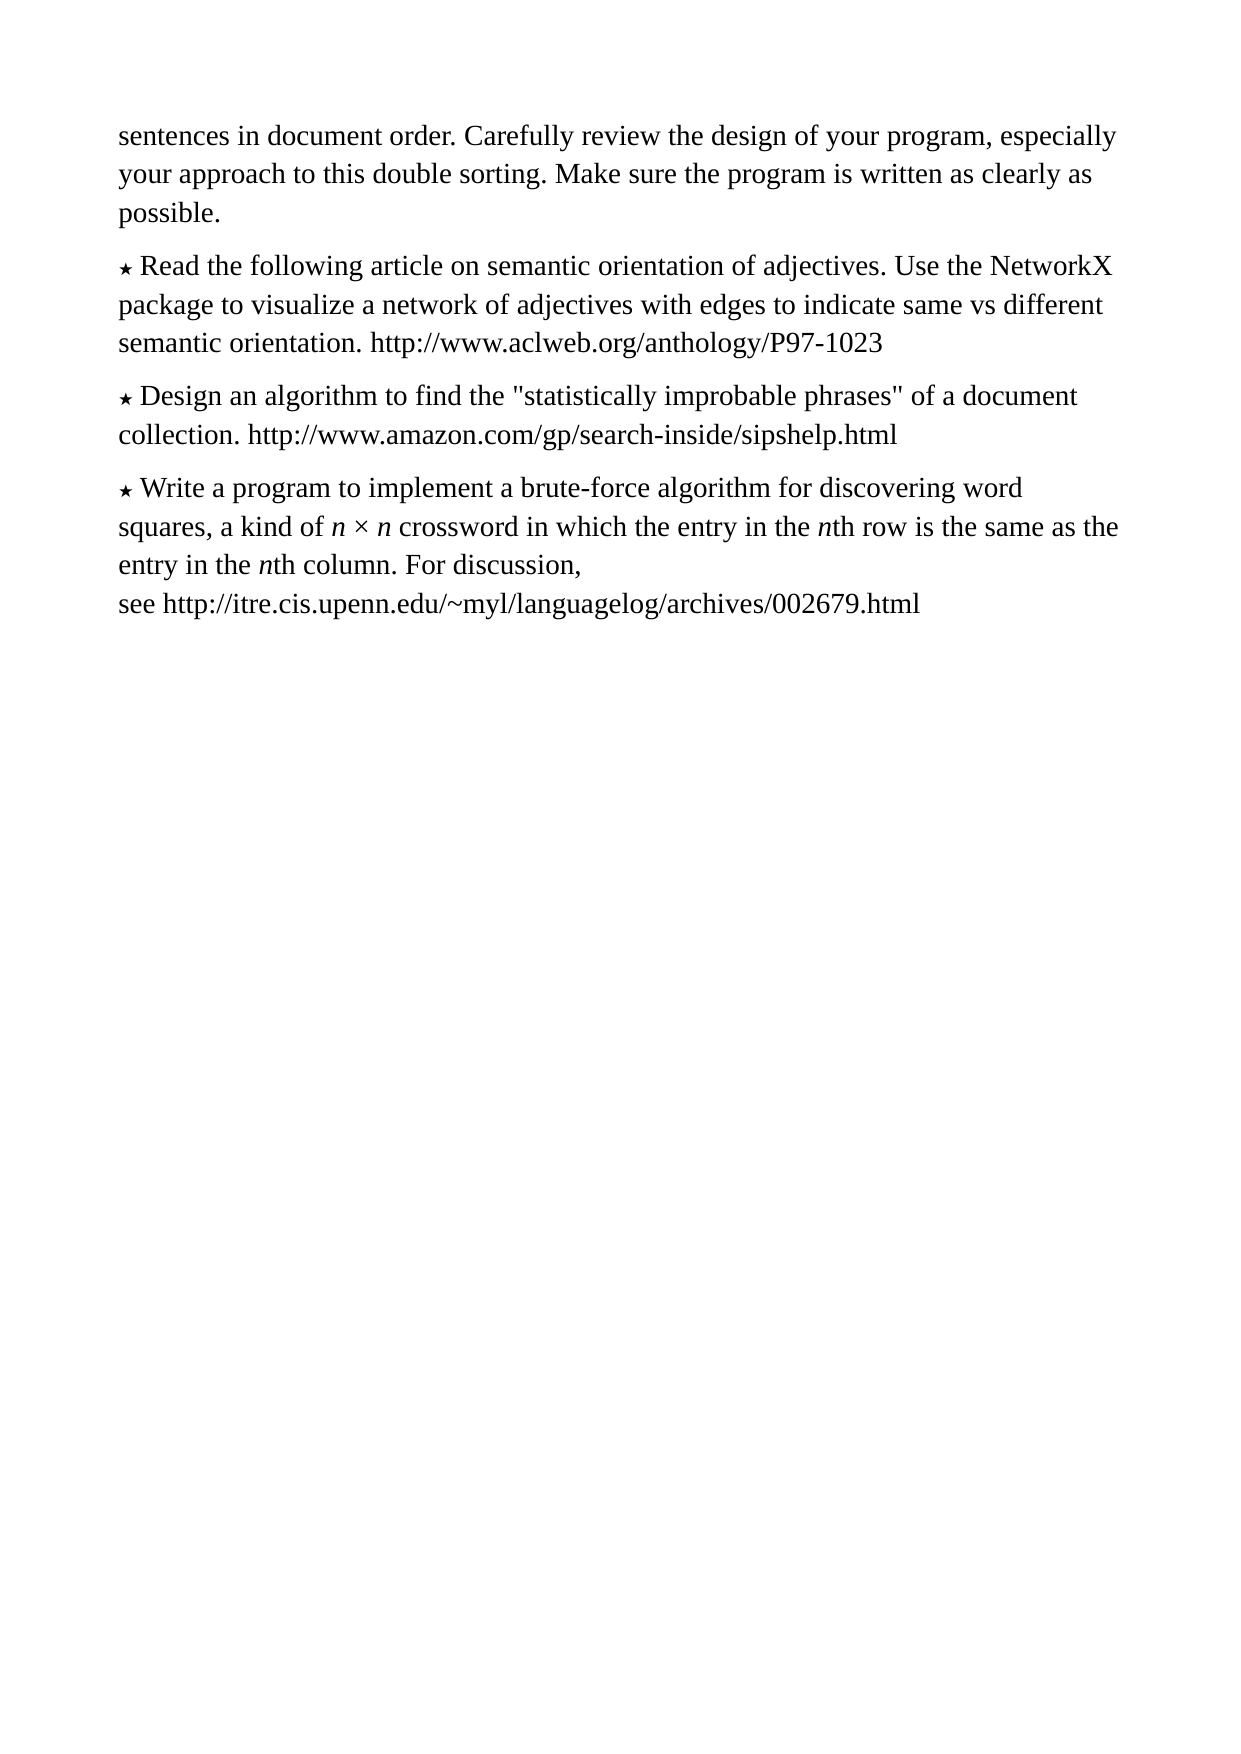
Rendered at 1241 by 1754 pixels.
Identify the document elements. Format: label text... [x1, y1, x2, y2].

text sentences in document order. Carefully review the design of your program, especially your approach to this double sorting. Make sure the program is written as clearly as possible. [118, 118, 1122, 229]
text ★ Read the following article on semantic orientation of adjectives. Use the NetworkX package to visualize a network of adjectives with edges to indicate same vs different semantic orientation. http://www.aclweb.org/anthology/P97-1023 [118, 248, 1122, 359]
text ★ Design an algorithm to find the "statistically improbable phrases" of a document collection. http://www.amazon.com/gp/search-inside/sipshelp.html [118, 378, 1122, 451]
text ★ Write a program to implement a brute-force algorithm for discovering word squares, a kind of n × n crossword in which the entry in the nth row is the same as the entry in the nth column. For discussion, see http://itre.cis.upenn.edu/~myl/languagelog/archives/002679.html [118, 470, 1122, 619]
